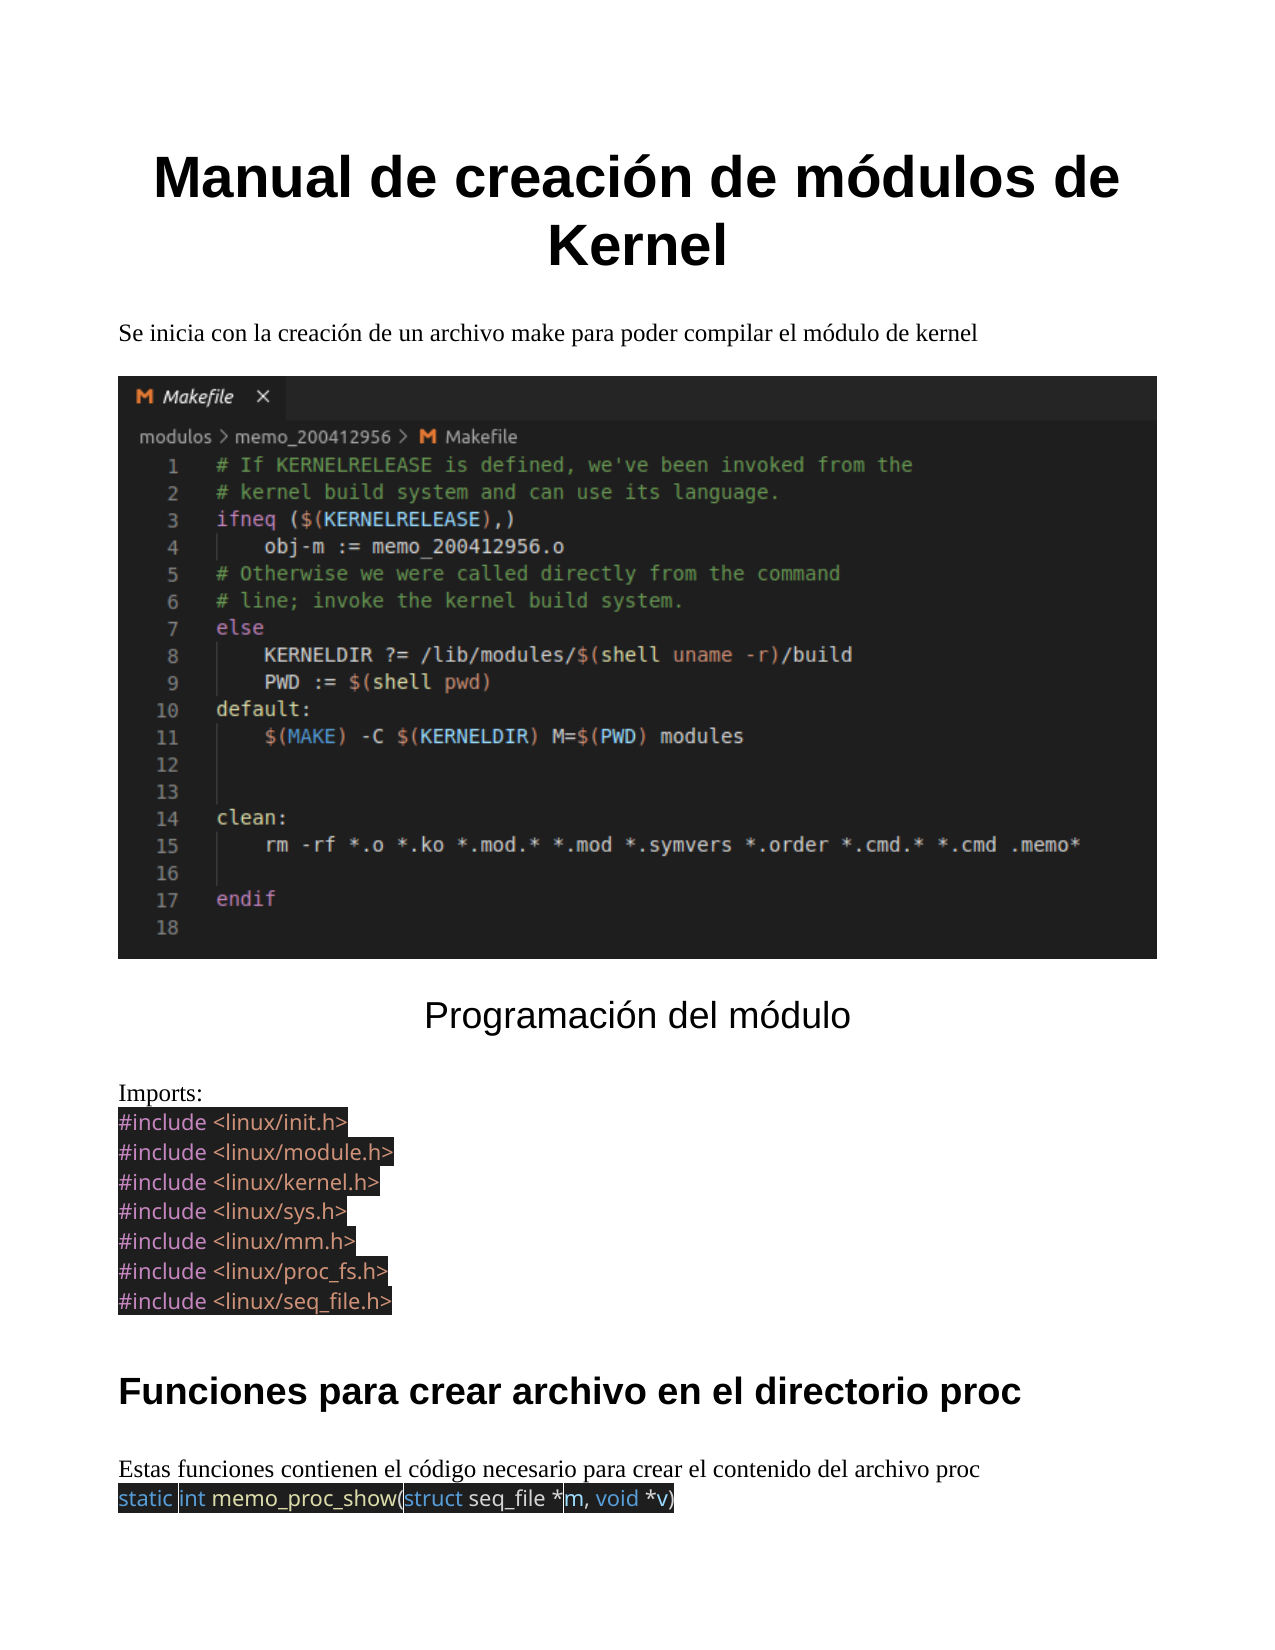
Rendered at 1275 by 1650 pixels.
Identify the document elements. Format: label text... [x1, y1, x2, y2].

text #include <linux/init.h> [118, 1107, 1157, 1137]
text #include <linux/proc_fs.h> [118, 1256, 1157, 1286]
subtitle Programación del módulo [118, 994, 1157, 1037]
picture [118, 376, 1157, 959]
text static int memo_proc_show(struct seq_file *m, void *v) [118, 1483, 1157, 1513]
text #include <linux/sys.h> [118, 1196, 1157, 1226]
text Imports: [118, 1078, 1157, 1107]
text #include <linux/module.h> [118, 1137, 1157, 1166]
text #include <linux/kernel.h> [118, 1166, 1157, 1196]
subtitle Funciones para crear archivo en el directorio proc [118, 1369, 1157, 1413]
title Manual de creación de módulos de Kernel [118, 143, 1157, 277]
text Se inicia con la creación de un archivo make para poder compilar el módulo de kernel [118, 318, 1157, 347]
text Estas funciones contienen el código necesario para crear el contenido del archivo proc [118, 1454, 1157, 1483]
text #include <linux/mm.h> [118, 1226, 1157, 1256]
text #include <linux/seq_file.h> [118, 1286, 1157, 1315]
